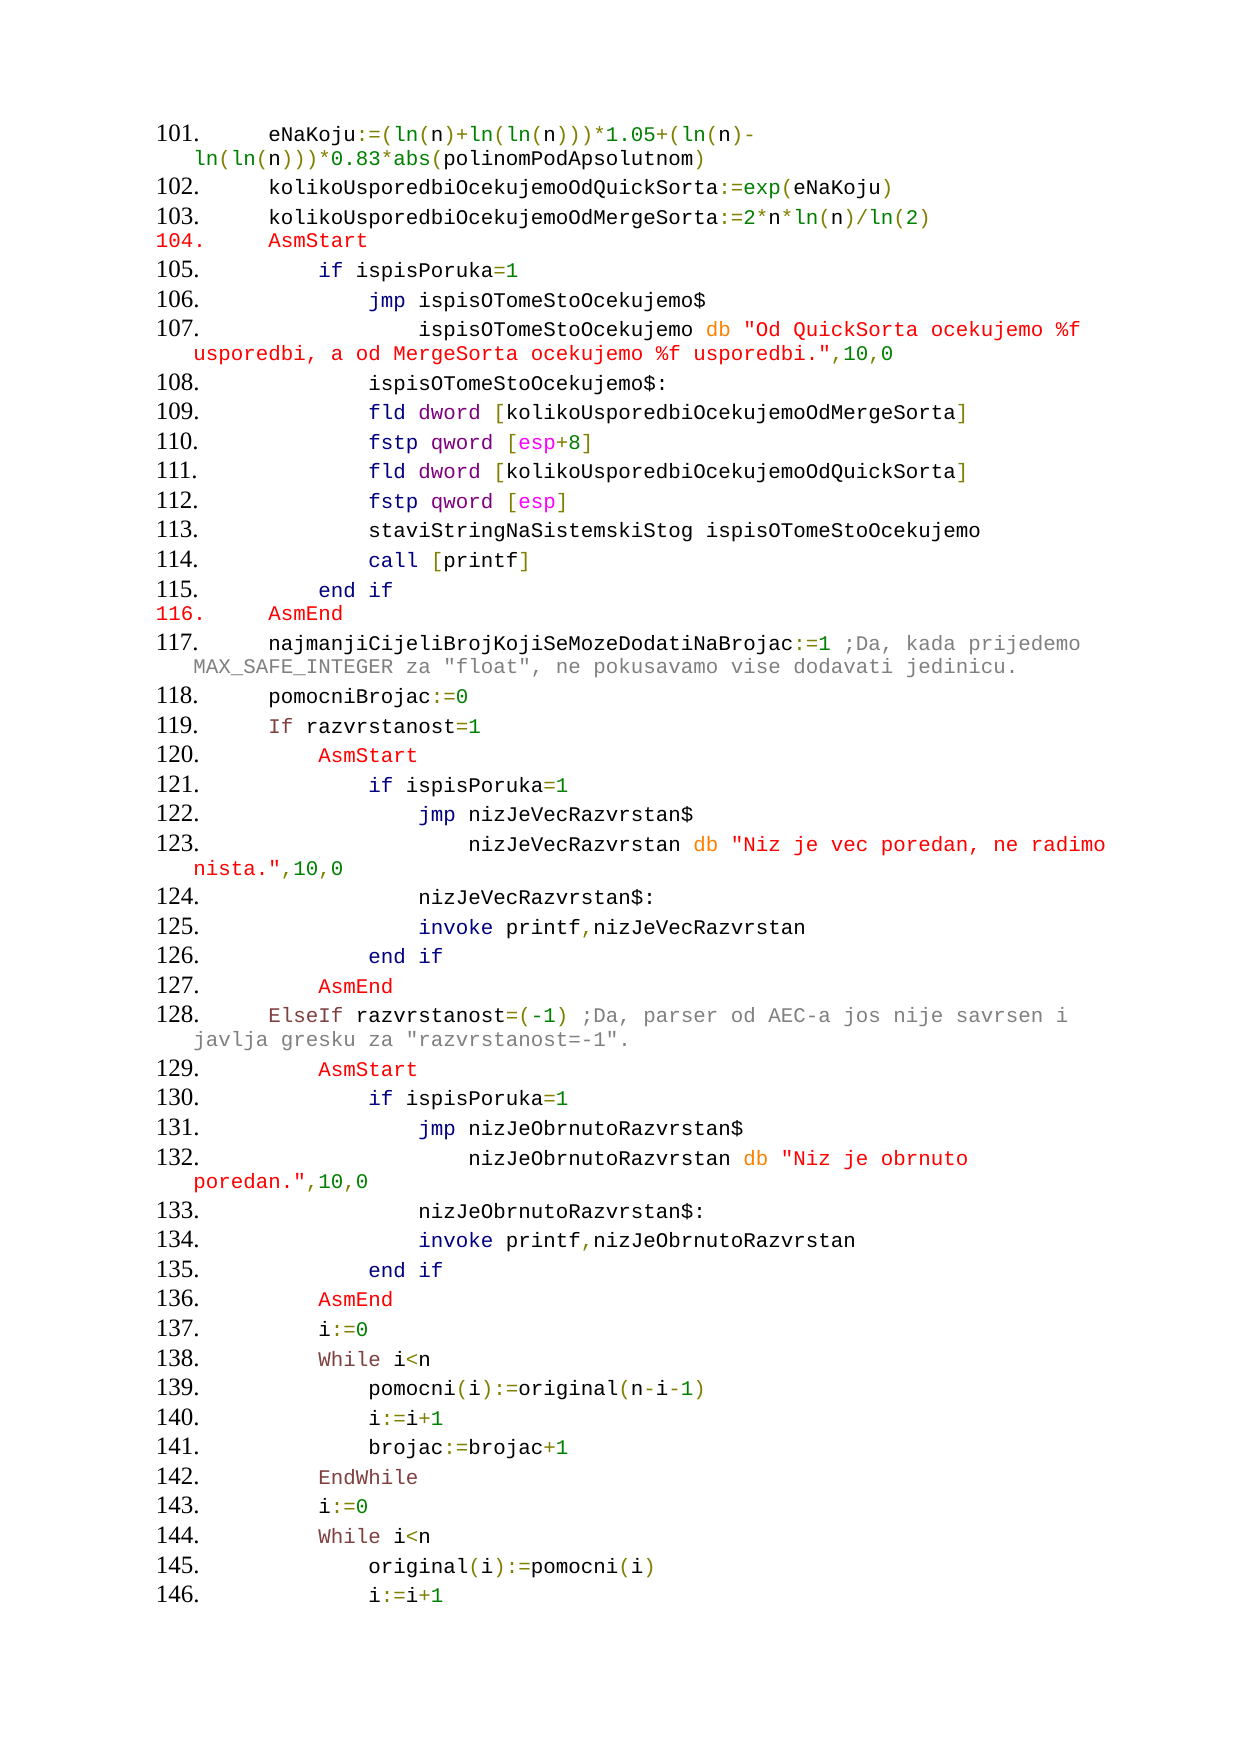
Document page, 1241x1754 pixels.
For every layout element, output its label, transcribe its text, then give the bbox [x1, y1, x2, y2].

list jmp nizJeObrnutoRazvrstan$ [156, 1112, 1122, 1142]
list ElseIf razvrstanost=(-1) ;Da, parser od AEC-a jos nije savrsen i javlja gresku za "razvrstanost=-1". [156, 999, 1122, 1053]
list eNaKoju:=(ln(n)+ln(ln(n)))*1.05+(ln(n)-ln(ln(n)))*0.83*abs(polinomPodApsolutnom) [156, 118, 1122, 171]
list nizJeObrnutoRazvrstan$: [156, 1195, 1122, 1224]
list While i<n [156, 1520, 1122, 1550]
list AsmEnd [156, 970, 1122, 999]
list end if [156, 574, 1122, 603]
list invoke printf,nizJeVecRazvrstan [156, 911, 1122, 940]
list AsmStart [156, 1053, 1122, 1082]
list AsmStart [156, 231, 1122, 254]
list jmp nizJeVecRazvrstan$ [156, 798, 1122, 828]
list pomocniBrojac:=0 [156, 680, 1122, 710]
list if ispisPoruka=1 [156, 254, 1122, 284]
list najmanjiCijeliBrojKojiSeMozeDodatiNaBrojac:=1 ;Da, kada prijedemo MAX_SAFE_INTEGER za "float", ne pokusavamo vise dodavati jedinicu. [156, 627, 1122, 680]
list if ispisPoruka=1 [156, 769, 1122, 798]
list original(i):=pomocni(i) [156, 1550, 1122, 1579]
list call [printf] [156, 544, 1122, 574]
list staviStringNaSistemskiStog ispisOTomeStoOcekujemo [156, 514, 1122, 544]
list nizJeVecRazvrstan db "Niz je vec poredan, ne radimo nista.",10,0 [156, 828, 1122, 881]
list pomocni(i):=original(n-i-1) [156, 1372, 1122, 1402]
list If razvrstanost=1 [156, 710, 1122, 739]
list fld dword [kolikoUsporedbiOcekujemoOdQuickSorta] [156, 455, 1122, 485]
list AsmEnd [156, 603, 1122, 627]
list ispisOTomeStoOcekujemo$: [156, 367, 1122, 396]
list jmp ispisOTomeStoOcekujemo$ [156, 284, 1122, 313]
list end if [156, 1254, 1122, 1283]
list nizJeVecRazvrstan$: [156, 881, 1122, 911]
list kolikoUsporedbiOcekujemoOdQuickSorta:=exp(eNaKoju) [156, 171, 1122, 201]
list brojac:=brojac+1 [156, 1431, 1122, 1461]
list EndWhile [156, 1461, 1122, 1491]
list kolikoUsporedbiOcekujemoOdMergeSorta:=2*n*ln(n)/ln(2) [156, 201, 1122, 231]
list end if [156, 940, 1122, 970]
list i:=i+1 [156, 1579, 1122, 1609]
list ispisOTomeStoOcekujemo db "Od QuickSorta ocekujemo %f usporedbi, a od MergeSorta ocekujemo %f usporedbi.",10,0 [156, 313, 1122, 367]
list i:=0 [156, 1313, 1122, 1343]
list nizJeObrnutoRazvrstan db "Niz je obrnuto poredan.",10,0 [156, 1142, 1122, 1195]
list invoke printf,nizJeObrnutoRazvrstan [156, 1224, 1122, 1254]
list AsmEnd [156, 1283, 1122, 1313]
list if ispisPoruka=1 [156, 1082, 1122, 1112]
list fstp qword [esp] [156, 485, 1122, 514]
list AsmStart [156, 739, 1122, 769]
list fstp qword [esp+8] [156, 426, 1122, 455]
list While i<n [156, 1343, 1122, 1372]
list i:=0 [156, 1491, 1122, 1520]
list i:=i+1 [156, 1402, 1122, 1431]
list fld dword [kolikoUsporedbiOcekujemoOdMergeSorta] [156, 396, 1122, 426]
